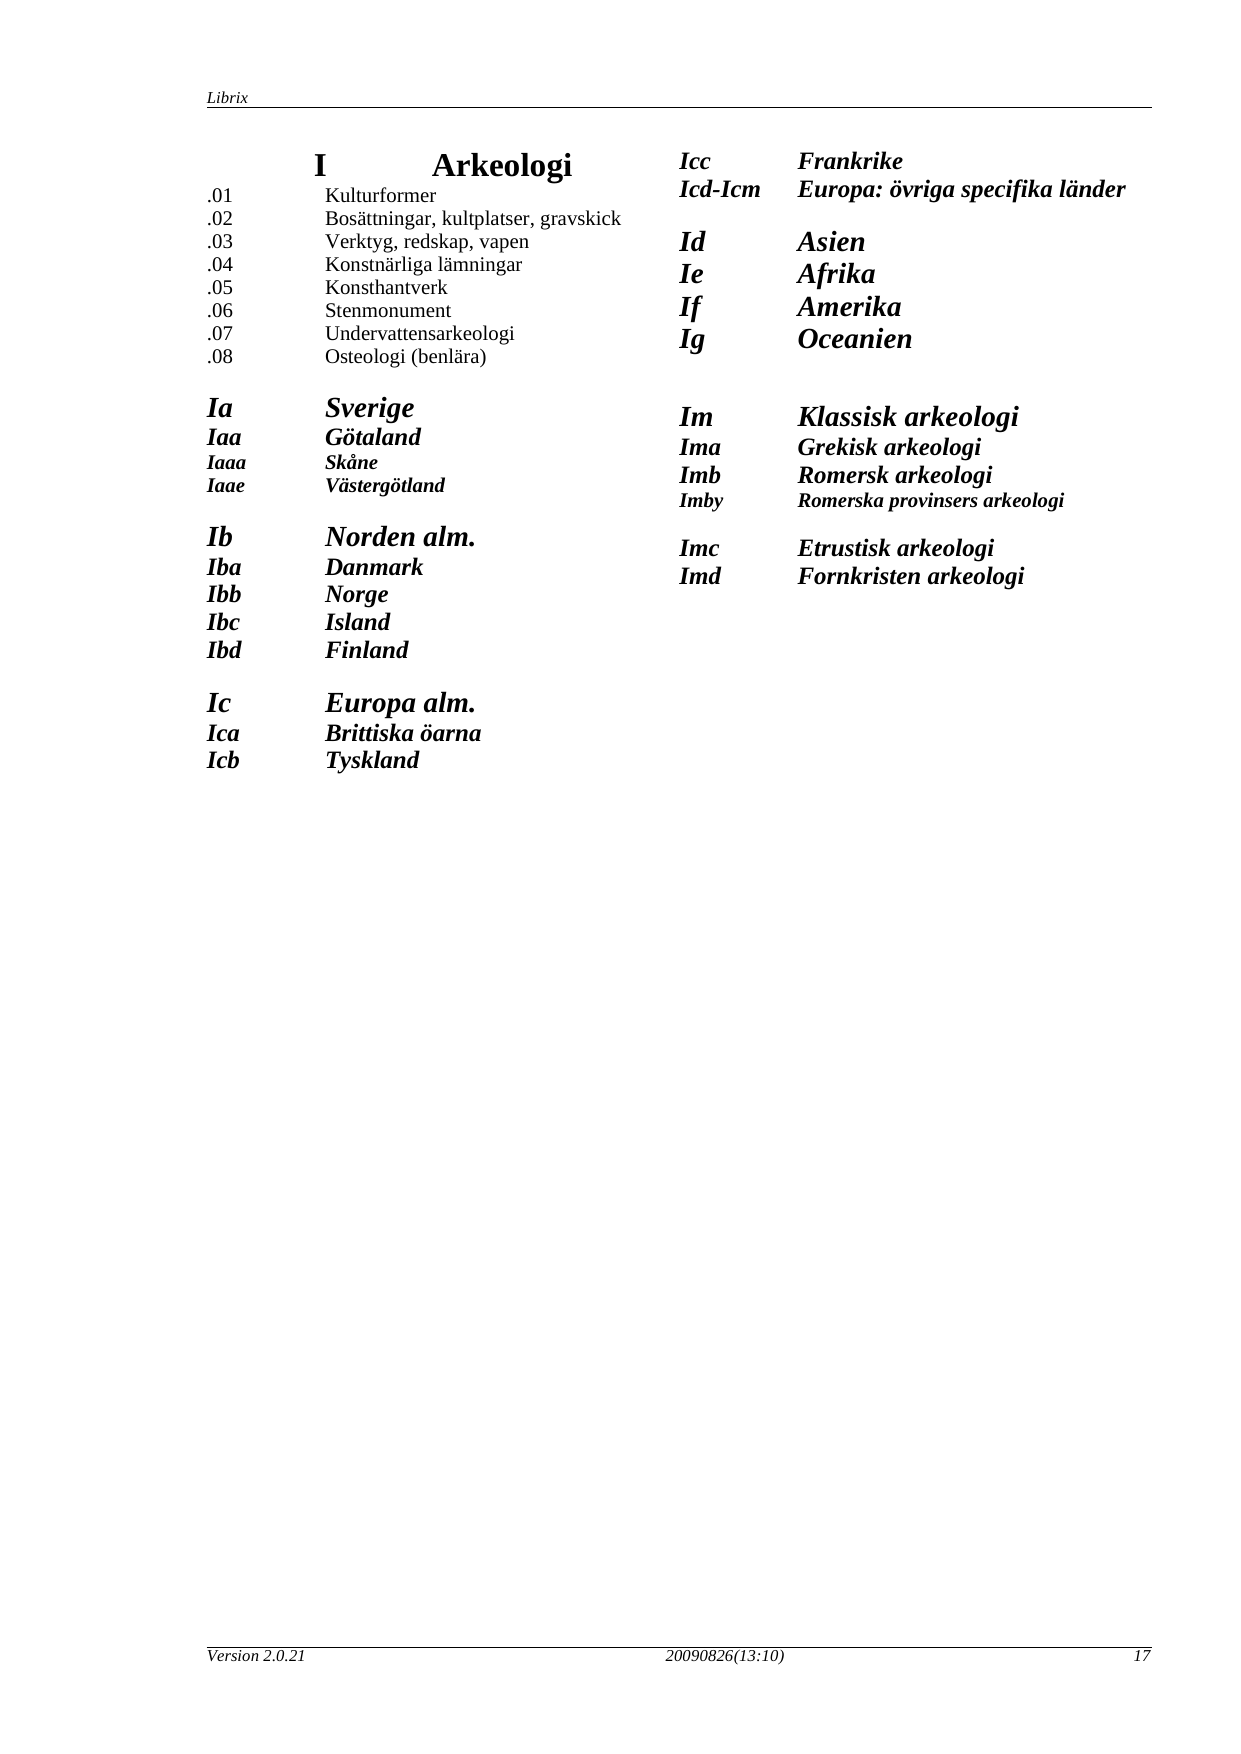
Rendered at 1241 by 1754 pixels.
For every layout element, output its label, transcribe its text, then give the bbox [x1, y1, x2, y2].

text Ica Brittiska öarna [207, 719, 679, 746]
text .04 Konstnärliga lämningar [207, 253, 679, 276]
text Imc Etrustisk arkeologi [679, 534, 1152, 562]
text Icc Frankrike [679, 147, 1152, 175]
text Ib Norden alm. [207, 520, 679, 553]
text Ie Afrika [679, 258, 1152, 290]
text Imby Romerska provinsers arkeologi [679, 488, 1152, 511]
text Icb Tyskland [207, 746, 679, 774]
text Ia Sverige [207, 391, 679, 423]
text .02 Bosättningar, kultplatser, gravskick [207, 207, 679, 230]
text .07 Undervattensarkeologi [207, 322, 679, 345]
text Ig Oceanien [679, 322, 1152, 355]
text Ibd Finland [207, 636, 679, 663]
text .03 Verktyg, redskap, vapen [207, 230, 679, 253]
text Imb Romersk arkeologi [679, 461, 1152, 488]
text Iba Danmark [207, 553, 679, 580]
text .01 Kulturformer [207, 184, 679, 207]
text Iaaa Skåne [207, 451, 679, 474]
text Id Asien [679, 226, 1152, 258]
text Ibc Island [207, 608, 679, 636]
text .08 Osteologi (benlära) [207, 345, 679, 368]
text .06 Stenmonument [207, 299, 679, 322]
text .05 Konsthantverk [207, 276, 679, 299]
text Ima Grekisk arkeologi [679, 433, 1152, 461]
text Ibb Norge [207, 580, 679, 608]
subtitle I Arkeologi [207, 147, 679, 184]
text Icd-Icm Europa: övriga specifika länder [679, 175, 1152, 202]
text Ic Europa alm. [207, 686, 679, 719]
text Imd Fornkristen arkeologi [679, 562, 1152, 590]
text Iaa Götaland [207, 423, 679, 451]
text Im Klassisk arkeologi [679, 401, 1152, 433]
text If Amerika [679, 290, 1152, 322]
text Iaae Västergötland [207, 474, 679, 497]
